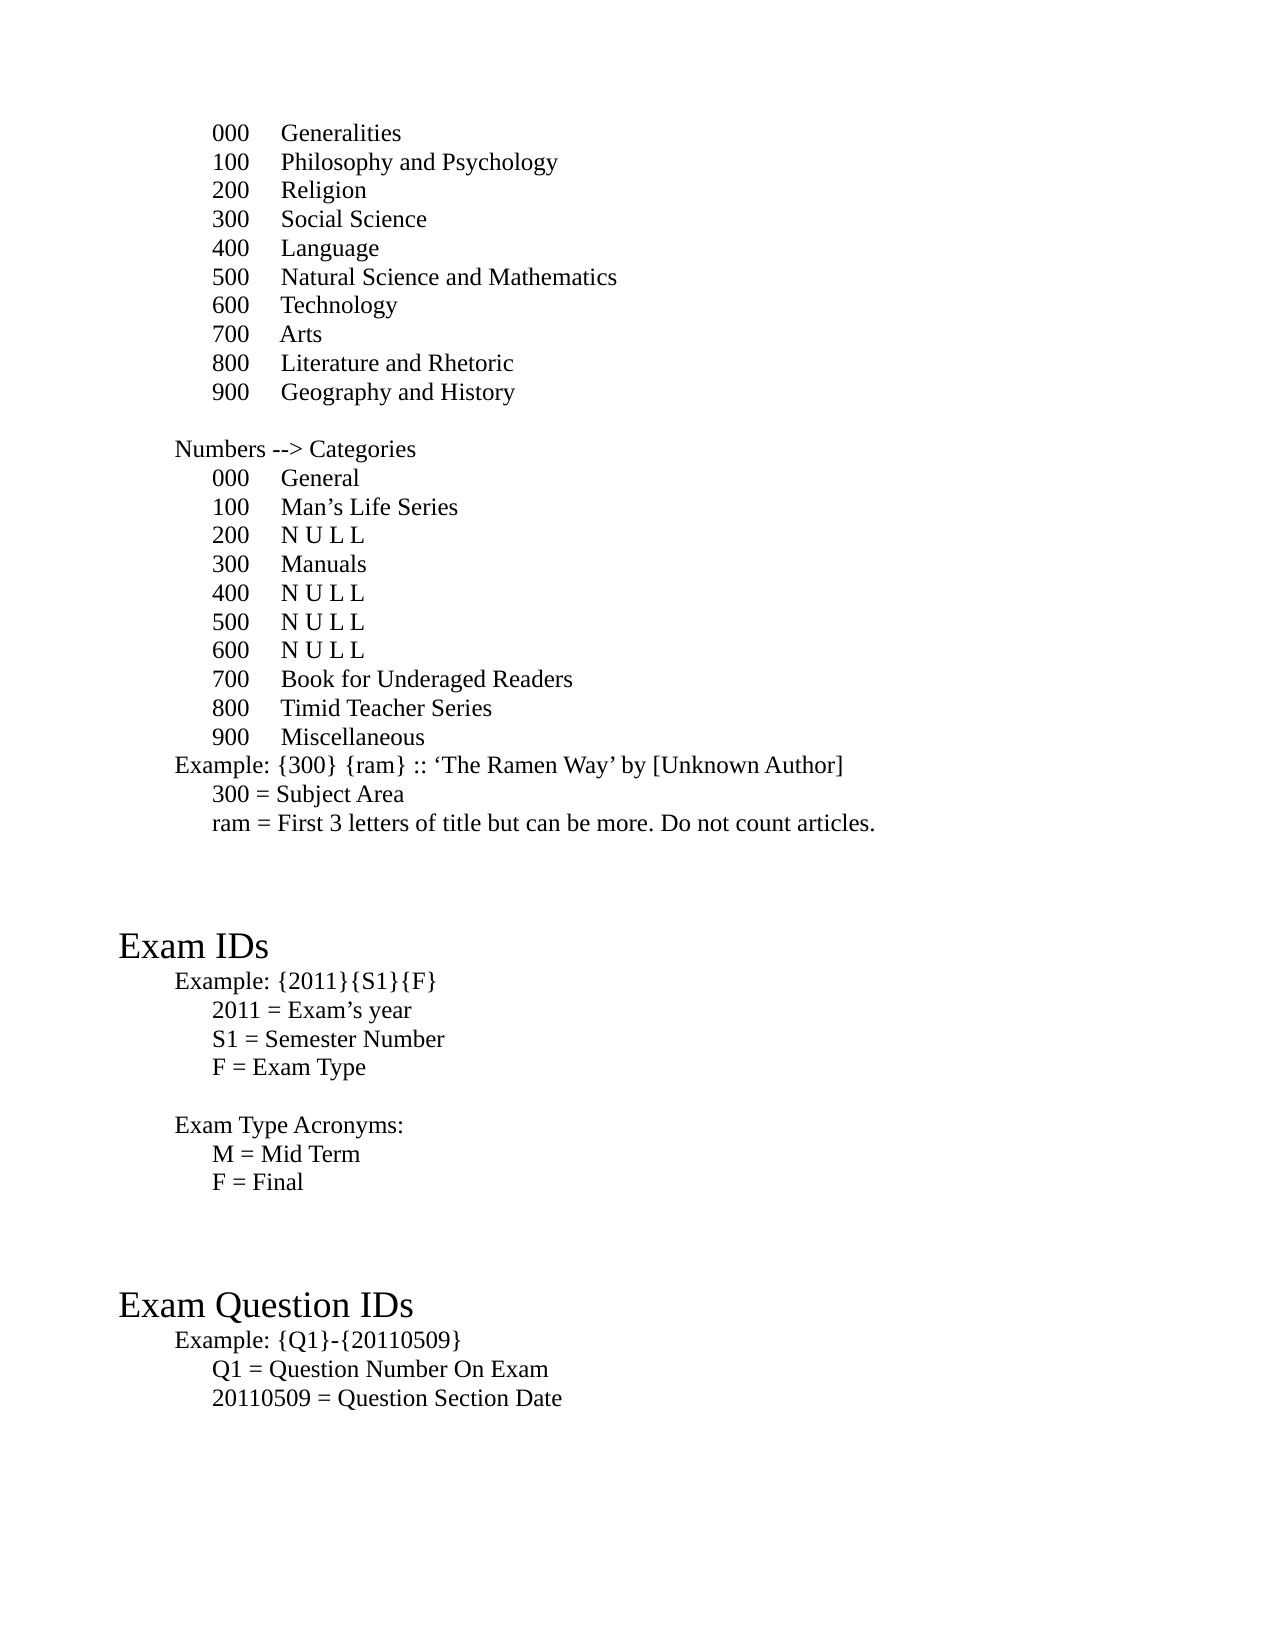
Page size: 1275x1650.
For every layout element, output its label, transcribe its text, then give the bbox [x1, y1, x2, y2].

text 900 Miscellaneous [118, 722, 1157, 751]
text S1 = Semester Number [118, 1024, 1157, 1052]
text F = Exam Type [118, 1052, 1157, 1081]
text 600 Technology [118, 291, 1157, 319]
text 20110509 = Question Section Date [118, 1383, 1157, 1412]
text Exam Type Acronyms: [118, 1110, 1157, 1139]
text 200 N U L L [118, 521, 1157, 549]
text Numbers --> Categories [118, 434, 1157, 463]
text 300 = Subject Area [118, 779, 1157, 808]
text 000 Generalities [118, 118, 1157, 147]
text 200 Religion [118, 176, 1157, 204]
text 400 Language [118, 233, 1157, 262]
text Example: {2011}{S1}{F} [118, 966, 1157, 995]
text 800 Timid Teacher Series [118, 693, 1157, 722]
text 800 Literature and Rhetoric [118, 348, 1157, 377]
text 100 Man’s Life Series [118, 492, 1157, 521]
text 100 Philosophy and Psychology [118, 147, 1157, 176]
text 700 Book for Underaged Readers [118, 664, 1157, 693]
text Exam IDs [118, 923, 1157, 966]
text 300 Manuals [118, 549, 1157, 578]
text 600 N U L L [118, 636, 1157, 664]
text M = Mid Term [118, 1139, 1157, 1167]
text F = Final [118, 1167, 1157, 1196]
text ram = First 3 letters of title but can be more. Do not count articles. [118, 808, 1157, 837]
text 700 Arts [118, 319, 1157, 348]
text 500 Natural Science and Mathematics [118, 262, 1157, 291]
text 000 General [118, 463, 1157, 492]
text 400 N U L L [118, 578, 1157, 607]
text Exam Question IDs [118, 1282, 1157, 1326]
text 500 N U L L [118, 607, 1157, 636]
text Example: {Q1}-{20110509} [118, 1326, 1157, 1354]
text 900 Geography and History [118, 377, 1157, 406]
text 300 Social Science [118, 204, 1157, 233]
text Q1 = Question Number On Exam [118, 1354, 1157, 1383]
text Example: {300} {ram} :: ‘The Ramen Way’ by [Unknown Author] [118, 751, 1157, 779]
text 2011 = Exam’s year [118, 995, 1157, 1024]
